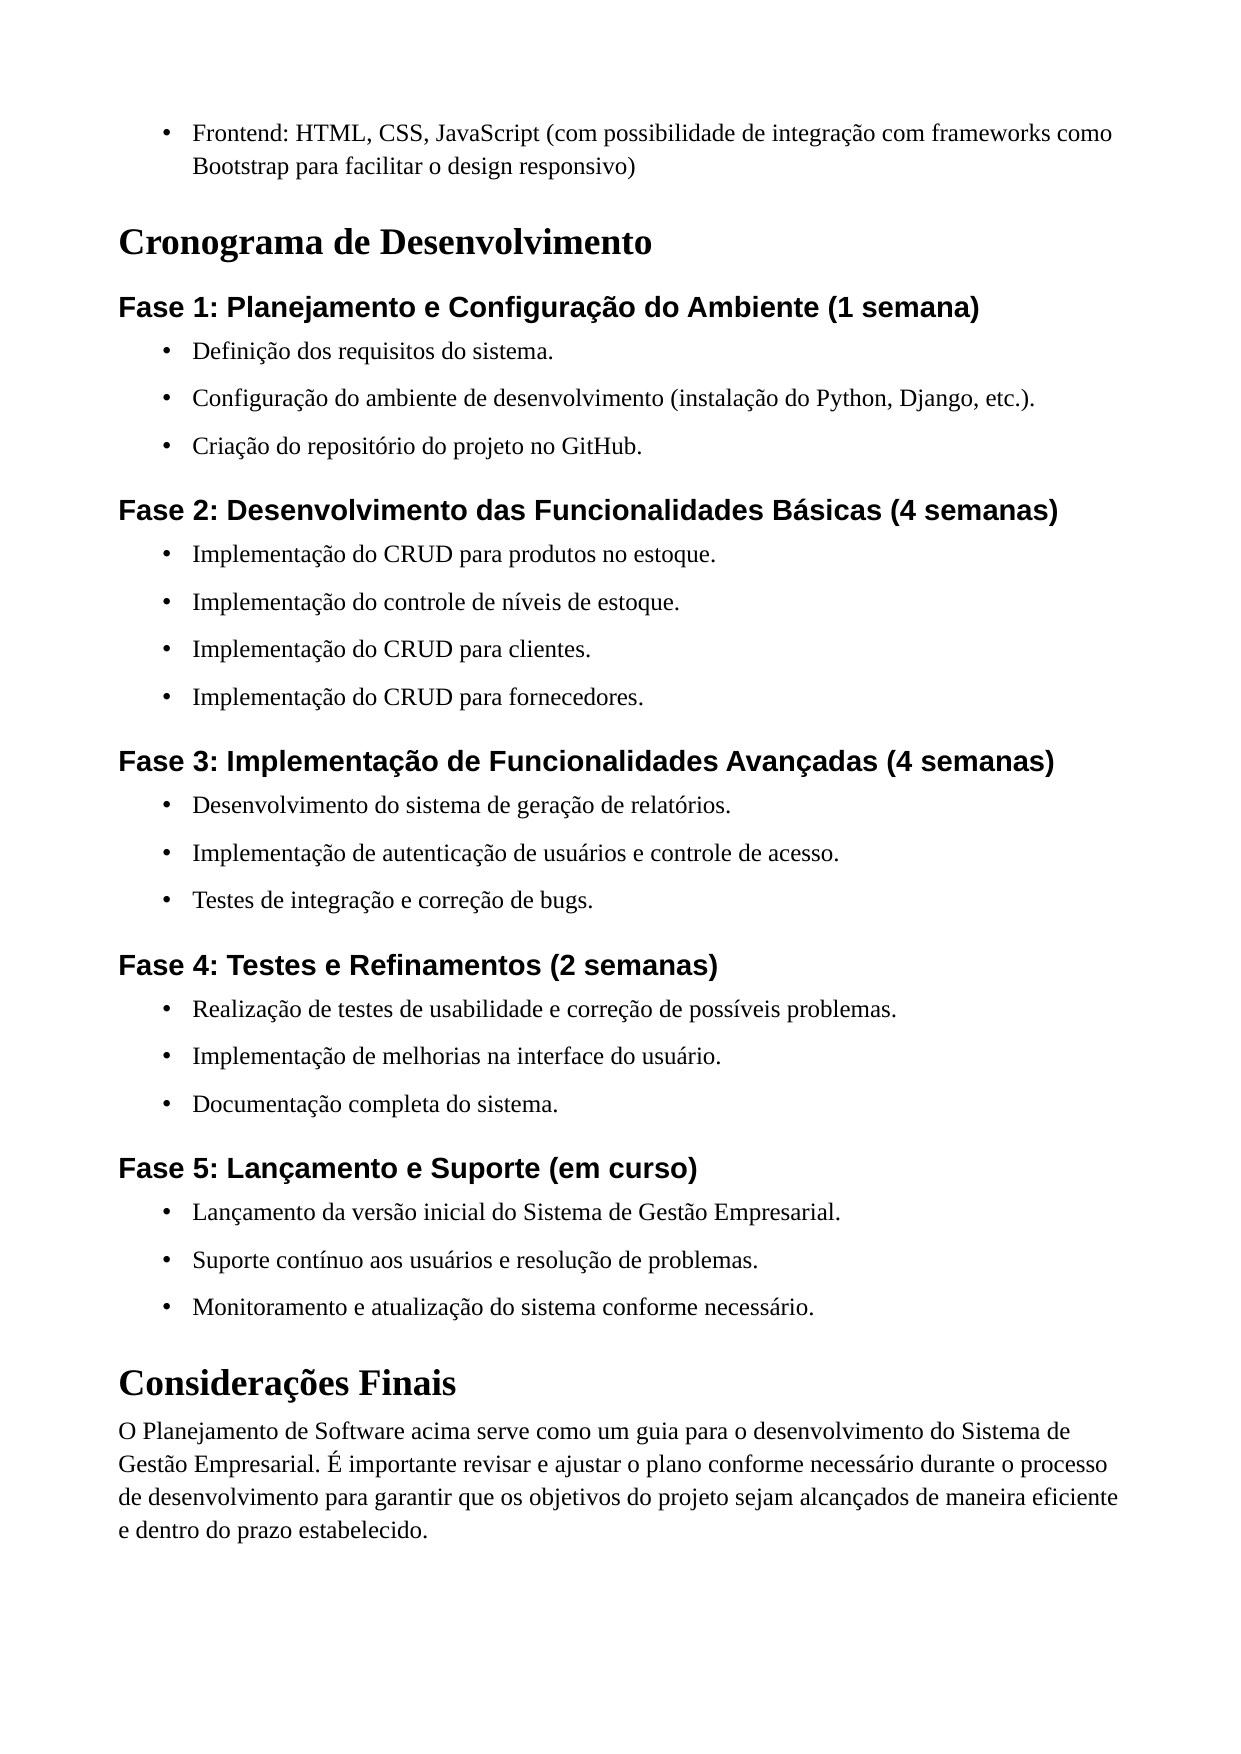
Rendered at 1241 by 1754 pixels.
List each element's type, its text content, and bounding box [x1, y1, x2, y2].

list Implementação de melhorias na interface do usuário. [162, 1041, 1122, 1070]
list Implementação do CRUD para fornecedores. [162, 682, 1122, 711]
subtitle Cronograma de Desenvolvimento [118, 219, 1122, 263]
list Criação do repositório do projeto no GitHub. [162, 431, 1122, 460]
subtitle Fase 5: Lançamento e Suporte (em curso) [118, 1151, 1122, 1185]
list Documentação completa do sistema. [162, 1089, 1122, 1118]
subtitle Considerações Finais [118, 1361, 1122, 1404]
subtitle Fase 2: Desenvolvimento das Funcionalidades Básicas (4 semanas) [118, 493, 1122, 527]
list Configuração do ambiente de desenvolvimento (instalação do Python, Django, etc.). [162, 383, 1122, 412]
subtitle Fase 4: Testes e Refinamentos (2 semanas) [118, 948, 1122, 981]
list Desenvolvimento do sistema de geração de relatórios. [162, 790, 1122, 819]
list Realização de testes de usabilidade e correção de possíveis problemas. [162, 994, 1122, 1022]
subtitle Fase 1: Planejamento e Configuração do Ambiente (1 semana) [118, 290, 1122, 323]
list Definição dos requisitos do sistema. [162, 336, 1122, 364]
subtitle Fase 3: Implementação de Funcionalidades Avançadas (4 semanas) [118, 744, 1122, 778]
list Testes de integração e correção de bugs. [162, 886, 1122, 914]
list Implementação do CRUD para produtos no estoque. [162, 539, 1122, 568]
list Lançamento da versão inicial do Sistema de Gestão Empresarial. [162, 1197, 1122, 1226]
list Frontend: HTML, CSS, JavaScript (com possibilidade de integração com frameworks como Bootstrap para facilitar o design responsivo) [162, 118, 1122, 180]
text O Planejamento de Software acima serve como um guia para o desenvolvimento do Sistema de Gestão Empresarial. É importante revisar e ajustar o plano conforme necessário durante o processo de desenvolvimento para garantir que os objetivos do projeto sejam alcançados de maneira eficiente e dentro do prazo estabelecido. [118, 1416, 1122, 1544]
list Implementação de autenticação de usuários e controle de acesso. [162, 838, 1122, 867]
list Implementação do controle de níveis de estoque. [162, 587, 1122, 616]
list Suporte contínuo aos usuários e resolução de problemas. [162, 1245, 1122, 1273]
list Monitoramento e atualização do sistema conforme necessário. [162, 1292, 1122, 1321]
list Implementação do CRUD para clientes. [162, 634, 1122, 663]
